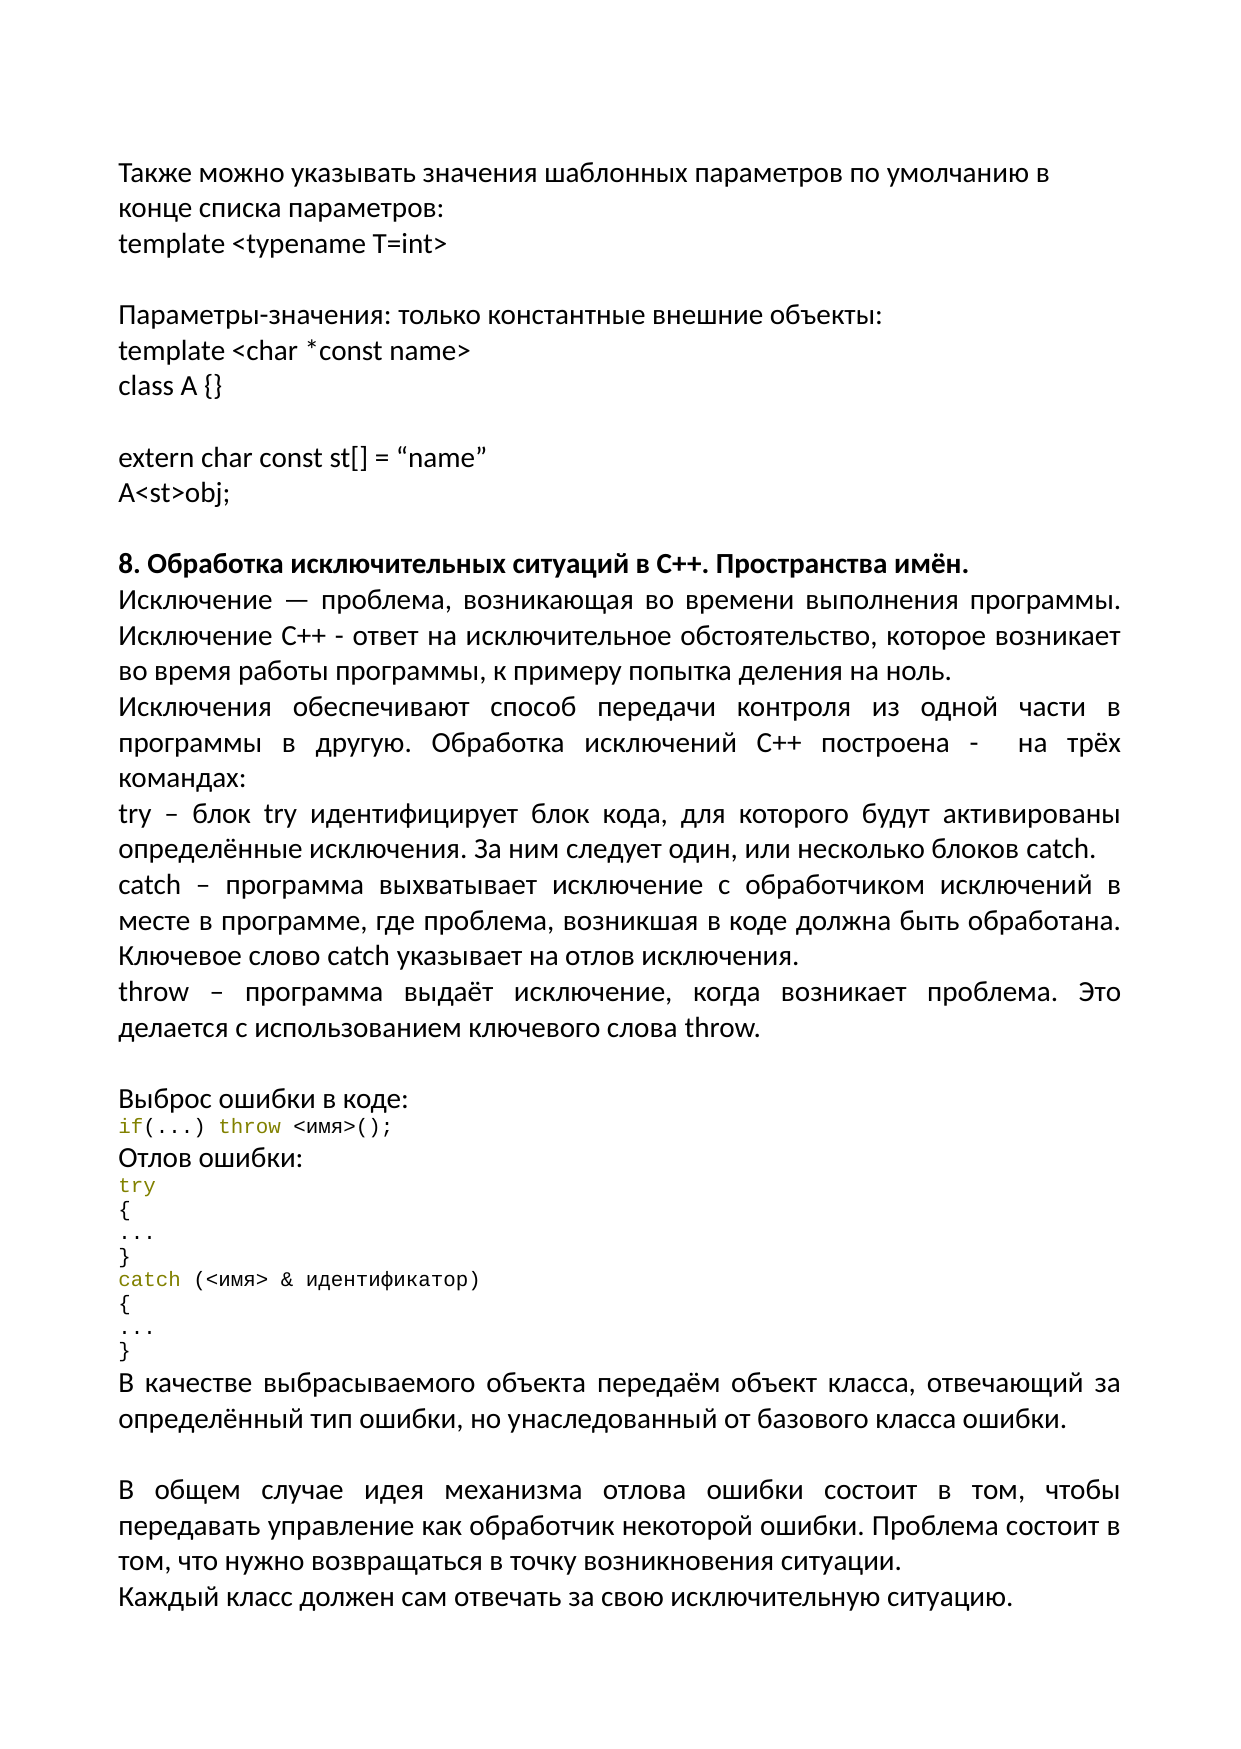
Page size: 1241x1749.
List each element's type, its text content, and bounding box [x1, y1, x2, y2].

text template <typename T=int> [118, 225, 1122, 261]
text Выброс ошибки в коде: [118, 1080, 1122, 1116]
text class A {} [118, 367, 1122, 403]
text 8. Обработка исключительных ситуаций в С++. Пространства имён. [118, 546, 1122, 581]
text ... [118, 1222, 1122, 1246]
text } [118, 1340, 1122, 1364]
text Отлов ошибки: [118, 1139, 1122, 1175]
text В качестве выбрасываемого объекта передаём объект класса, отвечающий за определённый тип ошибки, но унаследованный от базового класса ошибки. [118, 1364, 1122, 1435]
text Параметры-значения: только константные внешние объекты: [118, 296, 1122, 332]
text Также можно указывать значения шаблонных параметров по умолчанию в конце списка параметров: [118, 154, 1122, 225]
text Исключения обеспечивают способ передачи контроля из одной части в программы в другую. Обработка исключений С++ построена - на трёх командах: [118, 688, 1122, 795]
text A<st>obj; [118, 474, 1122, 510]
text catch (<имя> & идентификатор) [118, 1269, 1122, 1293]
text Исключение — проблема, возникающая во времени выполнения программы. Исключение С++ - ответ на исключительное обстоятельство, которое возникает во время работы программы, к примеру попытка деления на ноль. [118, 581, 1122, 688]
text { [118, 1198, 1122, 1222]
text try [118, 1175, 1122, 1198]
text throw – программа выдаёт исключение, когда возникает проблема. Это делается с использованием ключевого слова throw. [118, 973, 1122, 1044]
text template <char *const name> [118, 332, 1122, 367]
text extern char const st[] = “name” [118, 439, 1122, 474]
text if(...) throw <имя>(); [118, 1116, 1122, 1139]
text Каждый класс должен сам отвечать за свою исключительную ситуацию. [118, 1578, 1122, 1613]
text try – блок try идентифицирует блок кода, для которого будут активированы определённые исключения. За ним следует один, или несколько блоков catch. [118, 795, 1122, 866]
text ... [118, 1317, 1122, 1340]
text } [118, 1246, 1122, 1269]
text catch – программа выхватывает исключение с обработчиком исключений в месте в программе, где проблема, возникшая в коде должна быть обработана. Ключевое слово catch указывает на отлов исключения. [118, 866, 1122, 973]
text В общем случае идея механизма отлова ошибки состоит в том, чтобы передавать управление как обработчик некоторой ошибки. Проблема состоит в том, что нужно возвращаться в точку возникновения ситуации. [118, 1471, 1122, 1578]
text { [118, 1293, 1122, 1317]
